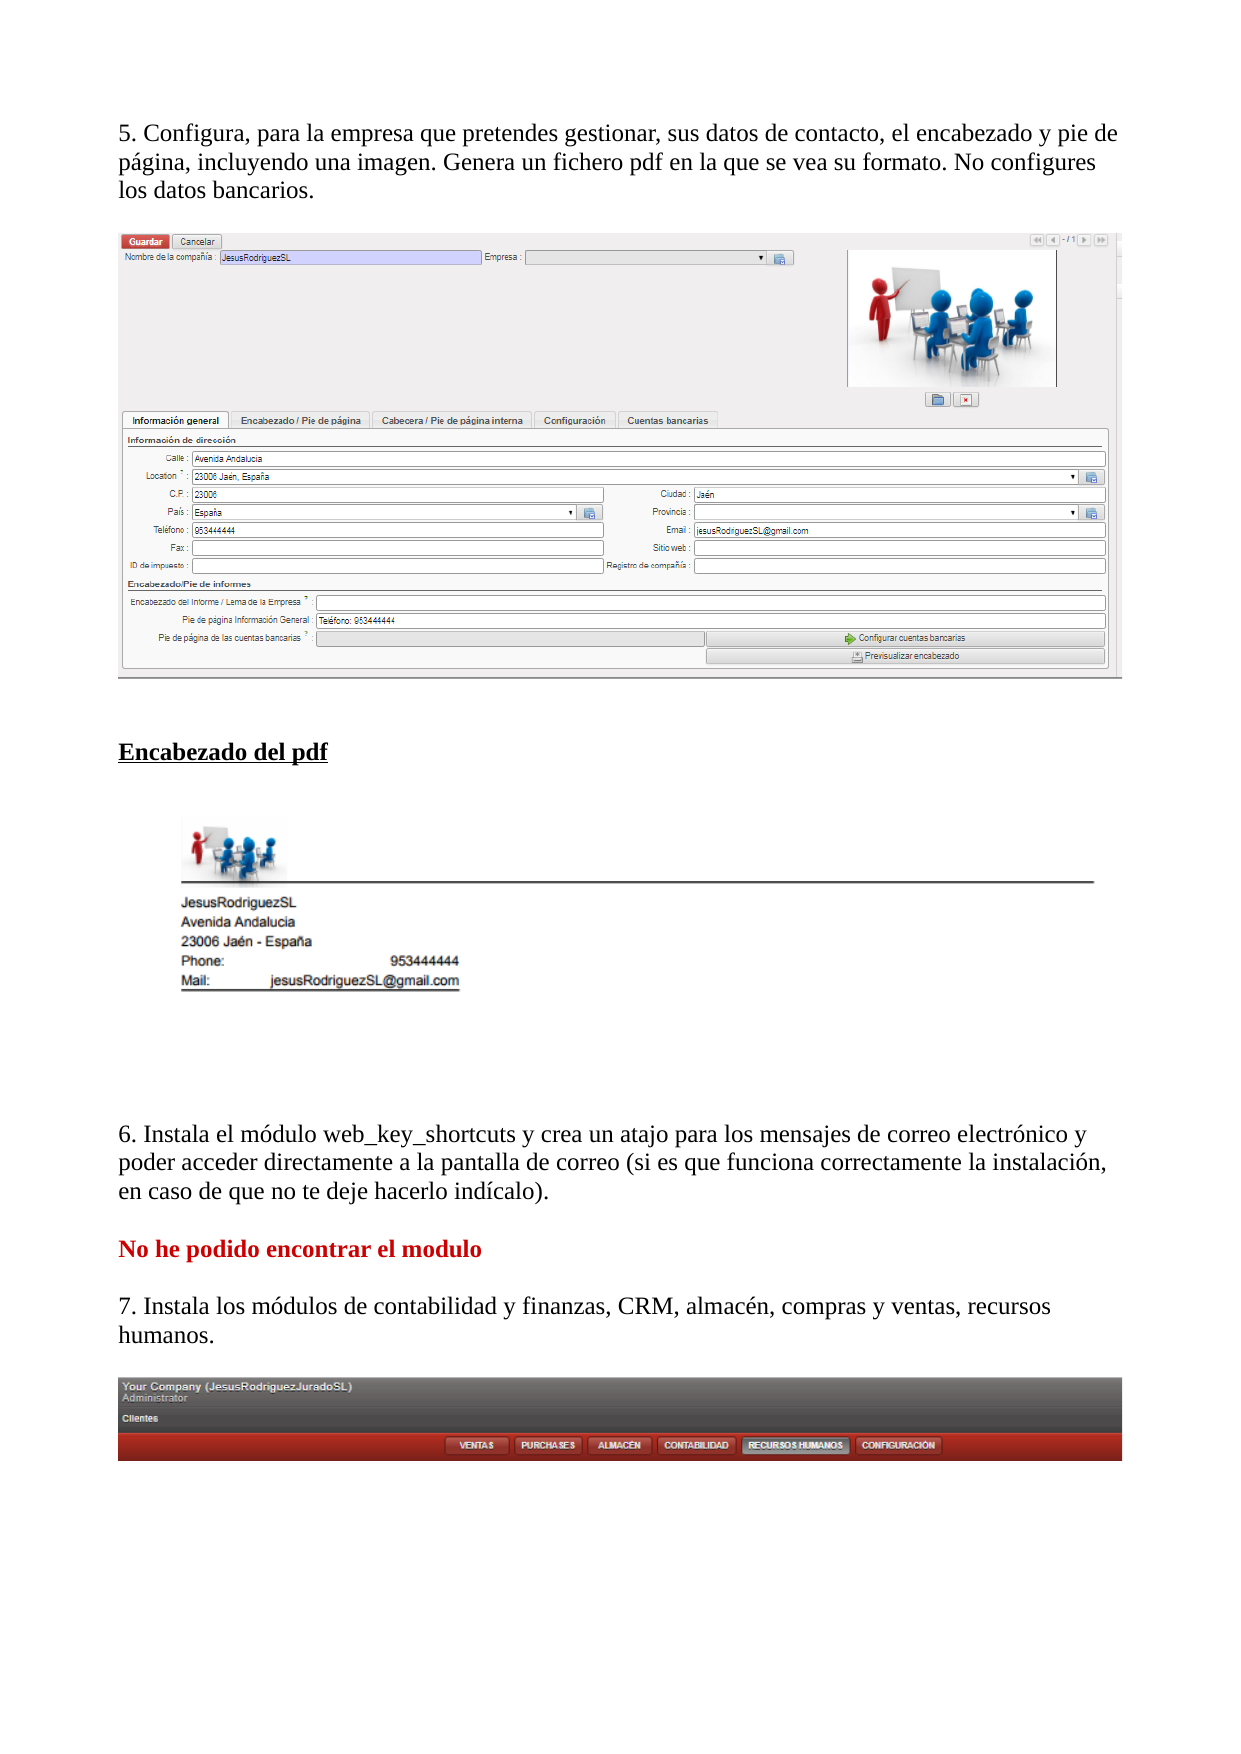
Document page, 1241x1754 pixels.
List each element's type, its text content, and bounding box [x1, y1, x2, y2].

picture [118, 794, 1123, 1062]
text página, incluyendo una imagen. Genera un fichero pdf en la que se vea su formato. No configures los datos bancarios. [118, 147, 1122, 204]
text No he podido encontrar el modulo [118, 1234, 1122, 1262]
text 5. Configura, para la empresa que pretendes gestionar, sus datos de contacto, el encabezado y pie de [118, 118, 1122, 147]
picture [118, 233, 1123, 679]
text 7. Instala los módulos de contabilidad y finanzas, CRM, almacén, compras y ventas, recursos humanos. [118, 1291, 1122, 1349]
picture [118, 1377, 1123, 1461]
text Encabezado del pdf [118, 737, 1122, 765]
text 6. Instala el módulo web_key_shortcuts y crea un atajo para los mensajes de correo electrónico y poder acceder directamente a la pantalla de correo (si es que funciona correctamente la instalación, en caso de que no te deje hacerlo indícalo). [118, 1119, 1122, 1205]
